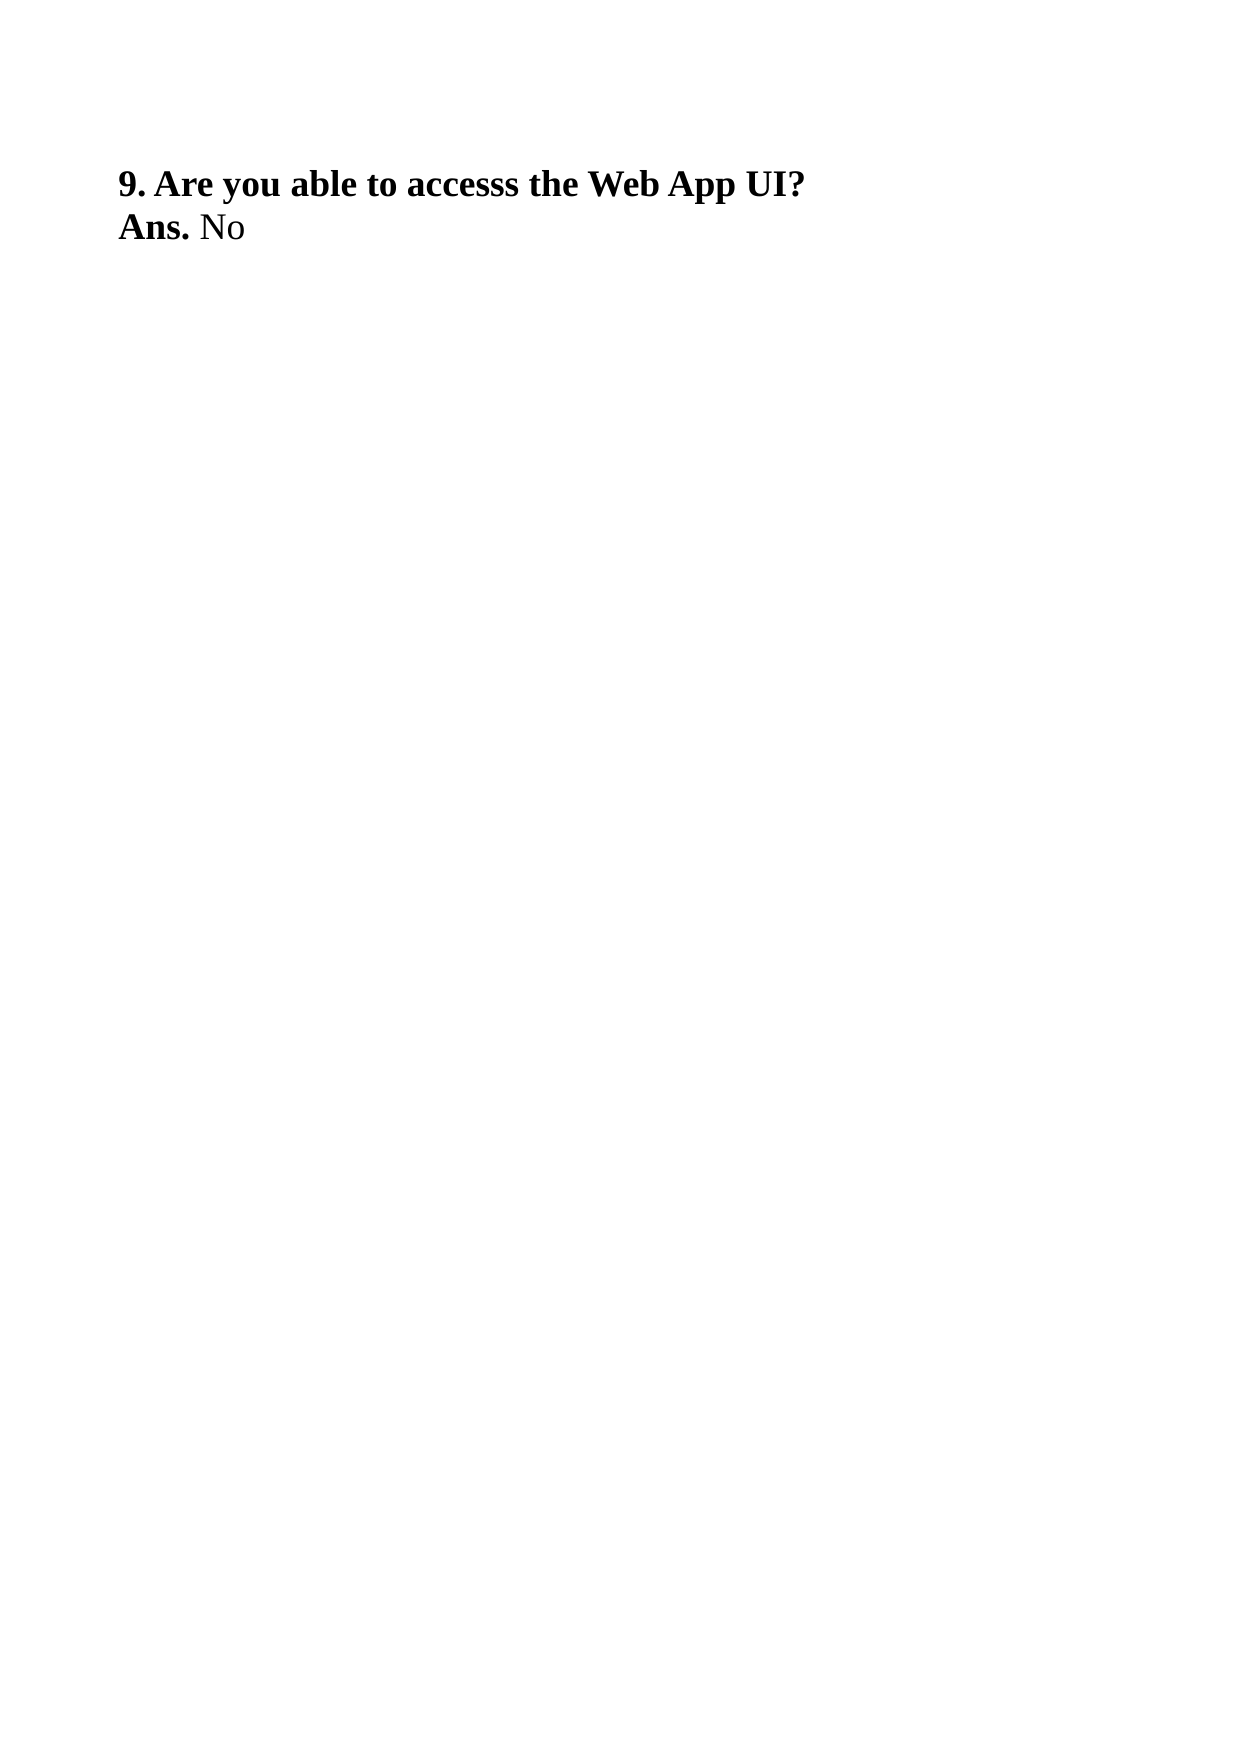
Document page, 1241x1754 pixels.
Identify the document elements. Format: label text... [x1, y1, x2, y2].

text 9. Are you able to accesss the Web App UI? [118, 161, 1122, 204]
text Ans. No [118, 204, 1122, 247]
